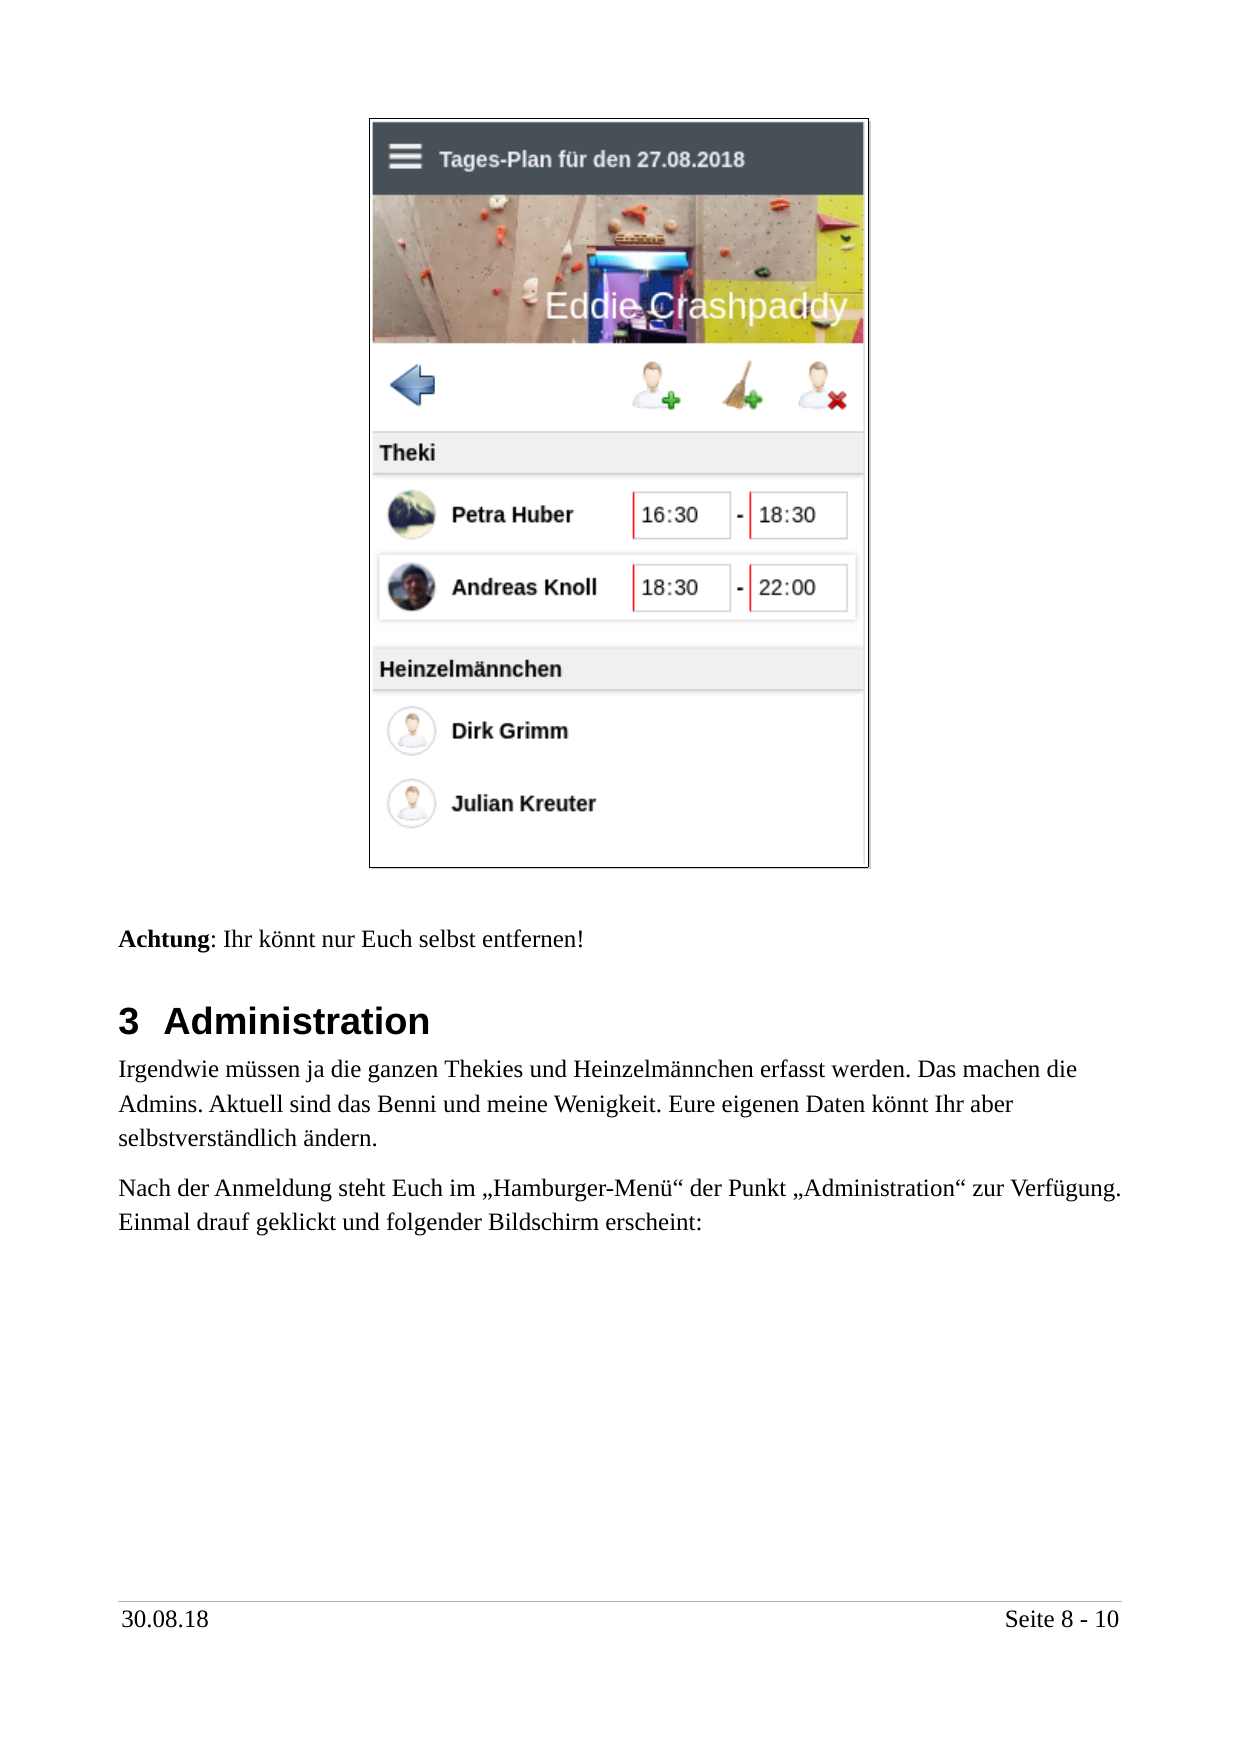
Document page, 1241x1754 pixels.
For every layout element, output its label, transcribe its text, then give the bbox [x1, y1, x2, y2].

text Irgendwie müssen ja die ganzen Thekies und Heinzelmännchen erfasst werden. Das machen die Admins. Aktuell sind das Benni und meine Wenigkeit. Eure eigenen Daten könnt Ihr aber selbstverständlich ändern. [118, 1054, 1122, 1152]
picture [372, 121, 865, 864]
text Nach der Anmeldung steht Euch im „Hamburger-Menü“ der Punkt „Administration“ zur Verfügung. Einmal drauf geklickt und folgender Bildschirm erscheint: [118, 1173, 1122, 1236]
subtitle Administration [118, 998, 1122, 1042]
text Achtung: Ihr könnt nur Euch selbst entfernen! [118, 924, 1122, 953]
